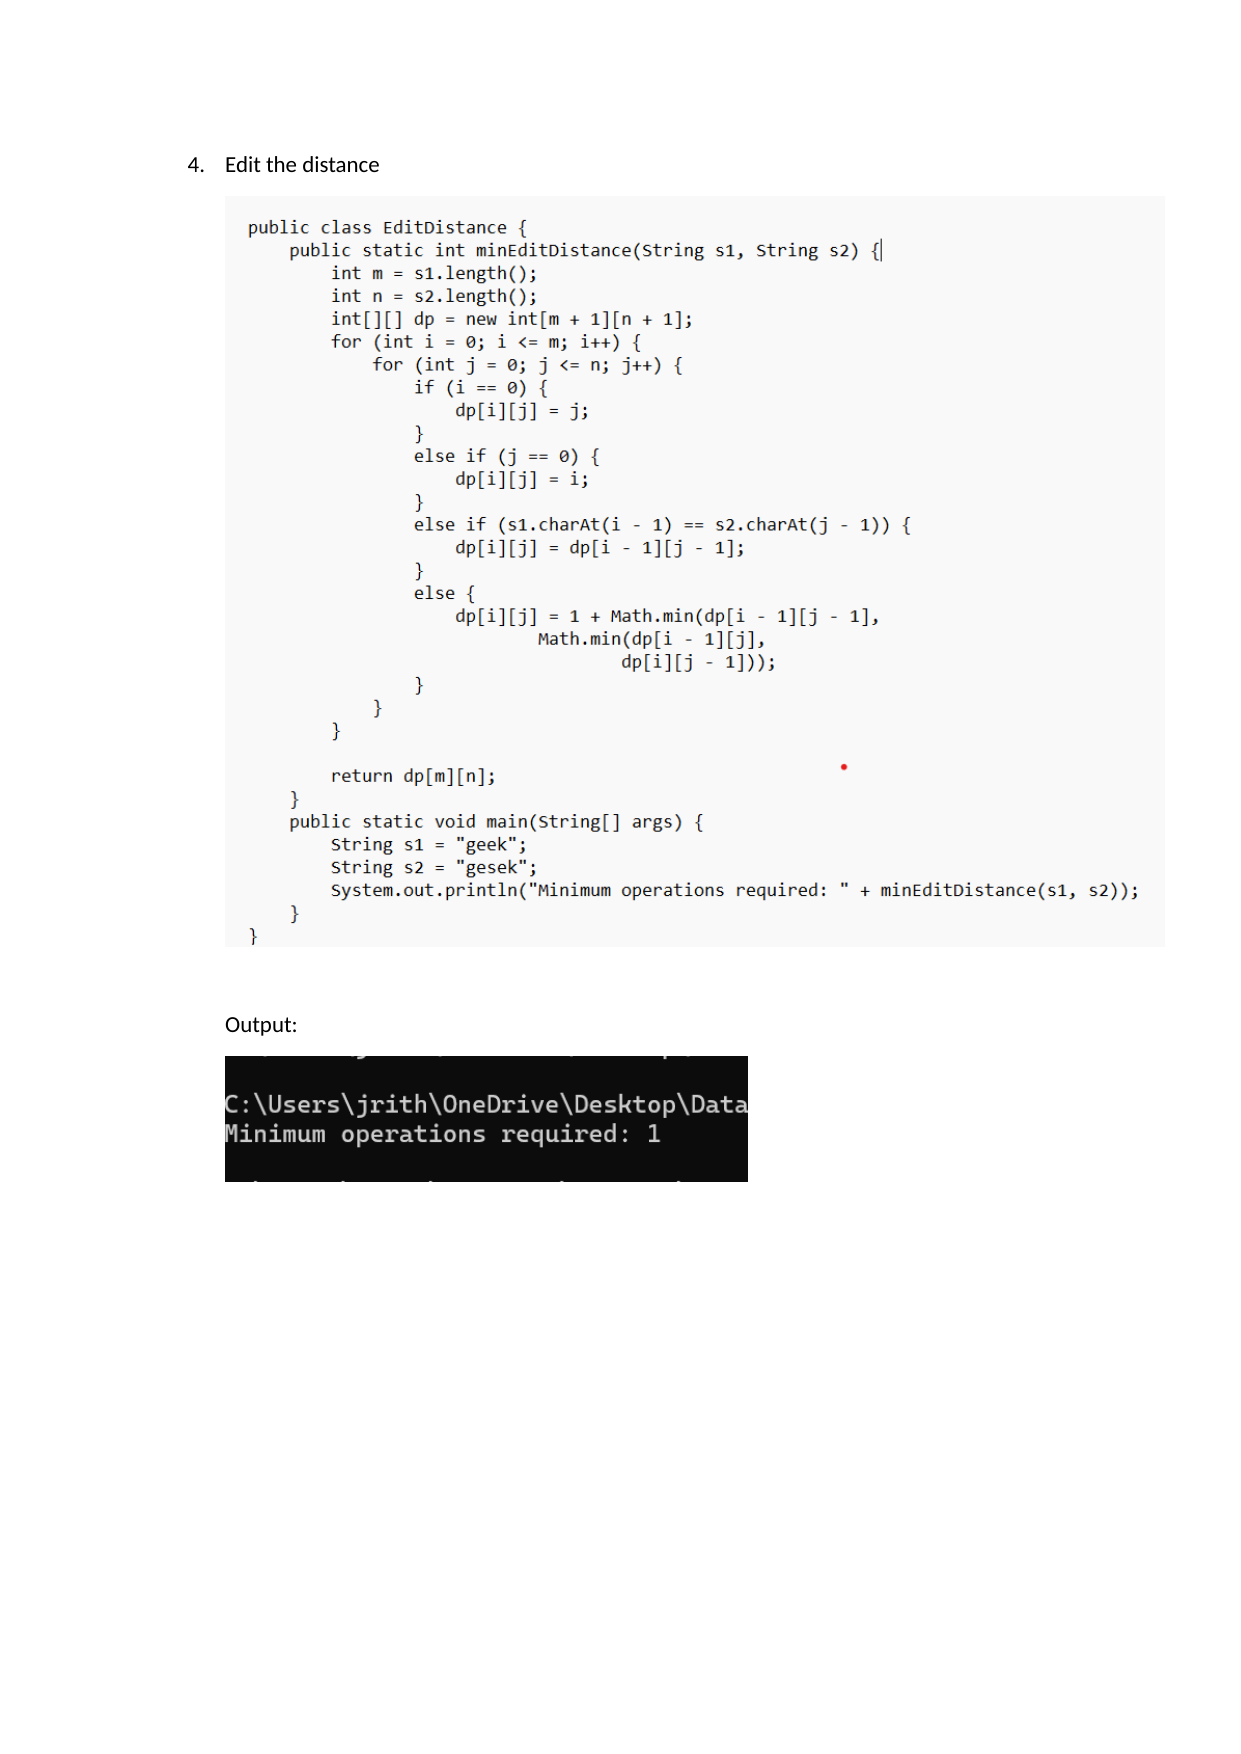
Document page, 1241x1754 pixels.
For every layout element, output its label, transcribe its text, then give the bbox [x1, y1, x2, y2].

list Edit the distance [187, 150, 1090, 178]
list Output: [225, 1011, 1090, 1039]
